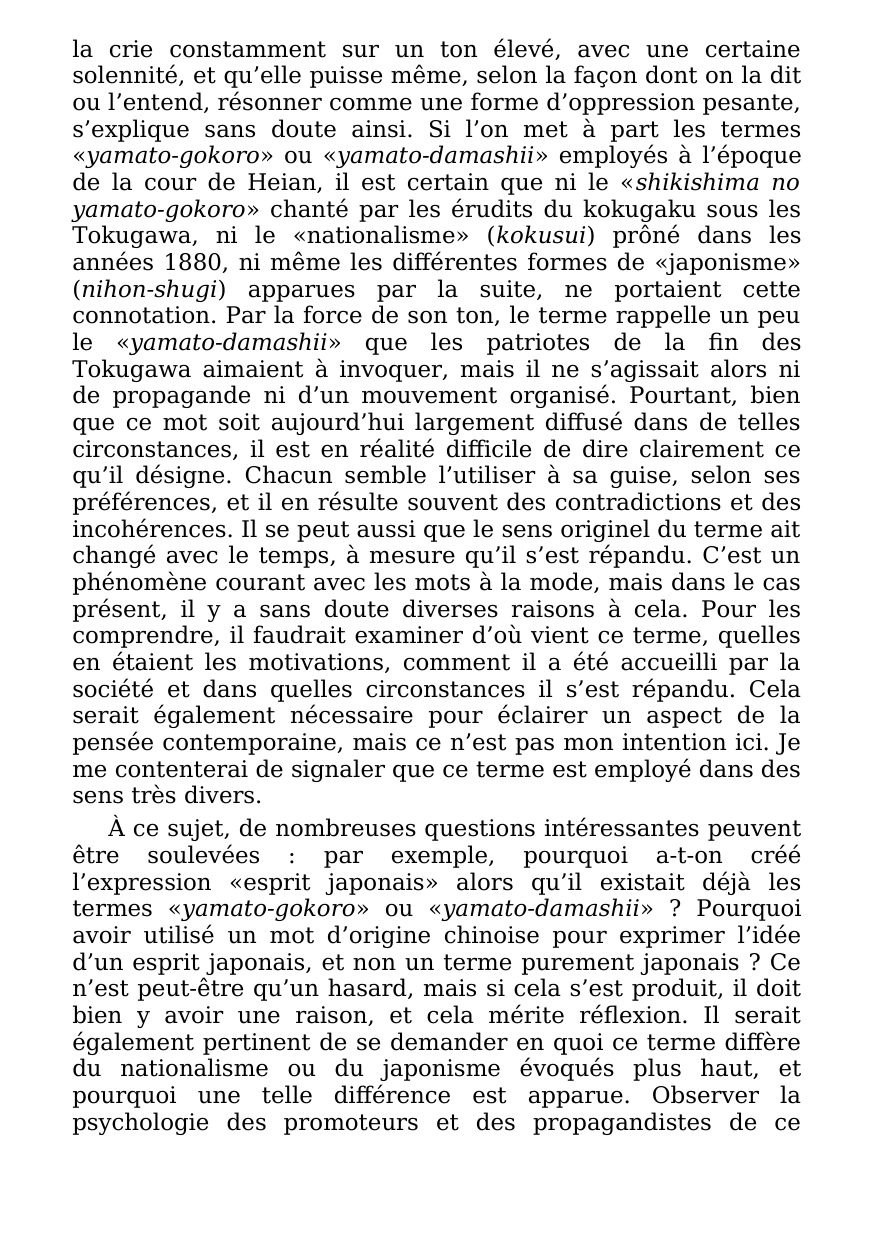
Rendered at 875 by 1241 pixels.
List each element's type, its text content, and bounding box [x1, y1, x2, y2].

text la crie constamment sur un ton élevé, avec une certaine solennité, et qu’elle puisse même, selon la façon dont on la dit ou l’entend, résonner comme une forme d’oppression pesante, s’explique sans doute ainsi. Si l’on met à part les termes «yamato-gokoro» ou «yamato-damashii» employés à l’époque de la cour de Heian, il est certain que ni le «shikishima no yamato-gokoro» chanté par les érudits du kokugaku sous les Tokugawa, ni le «nationalisme» (kokusui) prôné dans les années 1880, ni même les différentes formes de «japonisme» (nihon-shugi) apparues par la suite, ne portaient cette connotation. Par la force de son ton, le terme rappelle un peu le «yamato-damashii» que les patriotes de la fin des Tokugawa aimaient à invoquer, mais il ne s’agissait alors ni de propagande ni d’un mouvement organisé. Pourtant, bien que ce mot soit aujourd’hui largement diffusé dans de telles circonstances, il est en réalité difficile de dire clairement ce qu’il désigne. Chacun semble l’utiliser à sa guise, selon ses préférences, et il en résulte souvent des contradictions et des incohérences. Il se peut aussi que le sens originel du terme ait changé avec le temps, à mesure qu’il s’est répandu. C’est un phénomène courant avec les mots à la mode, mais dans le cas présent, il y a sans doute diverses raisons à cela. Pour les comprendre, il faudrait examiner d’où vient ce terme, quelles en étaient les motivations, comment il a été accueilli par la société et dans quelles circonstances il s’est répandu. Cela serait également nécessaire pour éclairer un aspect de la pensée contemporaine, mais ce n’est pas mon intention ici. Je me contenterai de signaler que ce terme est employé dans des sens très divers. [72, 36, 802, 809]
text À ce sujet, de nombreuses questions intéressantes peuvent être soulevées : par exemple, pourquoi a-t-on créé l’expression «esprit japonais» alors qu’il existait déjà les termes «yamato-gokoro» ou «yamato-damashii» ? Pourquoi avoir utilisé un mot d’origine chinoise pour exprimer l’idée d’un esprit japonais, et non un terme purement japonais ? Ce n’est peut-être qu’un hasard, mais si cela s’est produit, il doit bien y avoir une raison, et cela mérite réflexion. Il serait également pertinent de se demander en quoi ce terme diffère du nationalisme ou du japonisme évoqués plus haut, et pourquoi une telle différence est apparue. Observer la psychologie des promoteurs et des propagandistes de ce [72, 815, 802, 1135]
